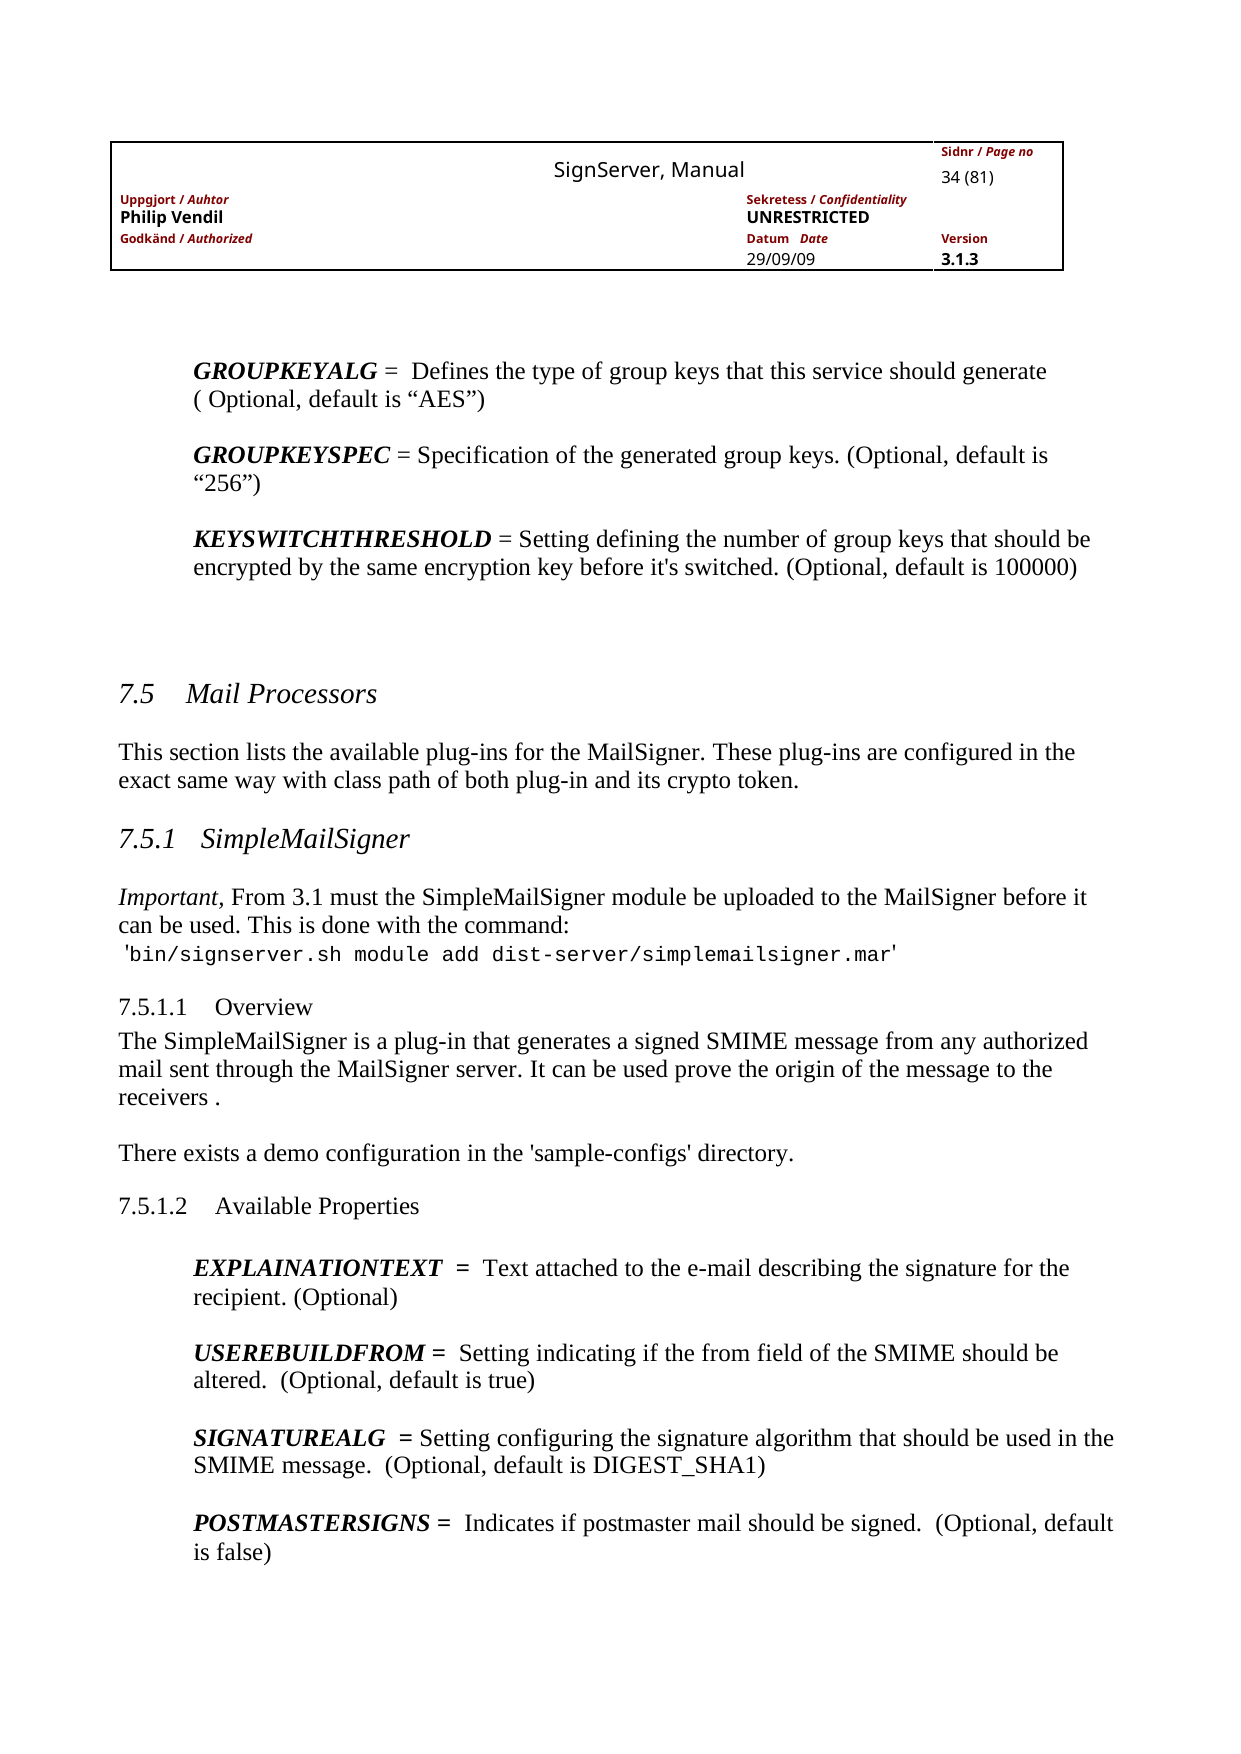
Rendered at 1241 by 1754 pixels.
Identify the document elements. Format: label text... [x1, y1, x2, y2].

subtitle Available Properties [118, 1192, 1122, 1220]
subtitle Overview [118, 993, 1122, 1021]
text Important, From 3.1 must the SimpleMailSigner module be uploaded to the MailSigner before it can be used. This is done with the command: 'bin/signserver.sh module add dist-server/simplemailsigner.mar' [118, 883, 1122, 968]
text USEREBUILDFROM = Setting indicating if the from field of the SMIME should be altered. (Optional, default is true) [193, 1338, 1122, 1395]
text This section lists the available plug-ins for the MailSigner. These plug-ins are configured in the exact same way with class path of both plug-in and its crypto token. [118, 738, 1122, 794]
subtitle Mail Processors [118, 678, 1122, 710]
text EXPLAINATIONTEXT = Text attached to the e-mail describing the signature for the recipient. (Optional) [193, 1254, 1122, 1310]
text GROUPKEYALG = Defines the type of group keys that this service should generate ( Optional, default is “AES”) [193, 357, 1122, 413]
subtitle SimpleMailSigner [118, 822, 1122, 855]
text The SimpleMailSigner is a plug-in that generates a signed SMIME message from any authorized mail sent through the MailSigner server. It can be used prove the origin of the message to the receivers . [118, 1027, 1122, 1111]
text SIGNATUREALG = Setting configuring the signature algorithm that should be used in the SMIME message. (Optional, default is DIGEST_SHA1) [193, 1423, 1122, 1480]
text KEYSWITCHTHRESHOLD = Setting defining the number of group keys that should be encrypted by the same encryption key before it's switched. (Optional, default is 100000) [193, 525, 1122, 581]
text There exists a demo configuration in the 'sample-configs' directory. [118, 1139, 1122, 1167]
text POSTMASTERSIGNS = Indicates if postmaster mail should be signed. (Optional, default is false) [193, 1508, 1122, 1565]
text GROUPKEYSPEC = Specification of the generated group keys. (Optional, default is “256”) [193, 441, 1122, 497]
